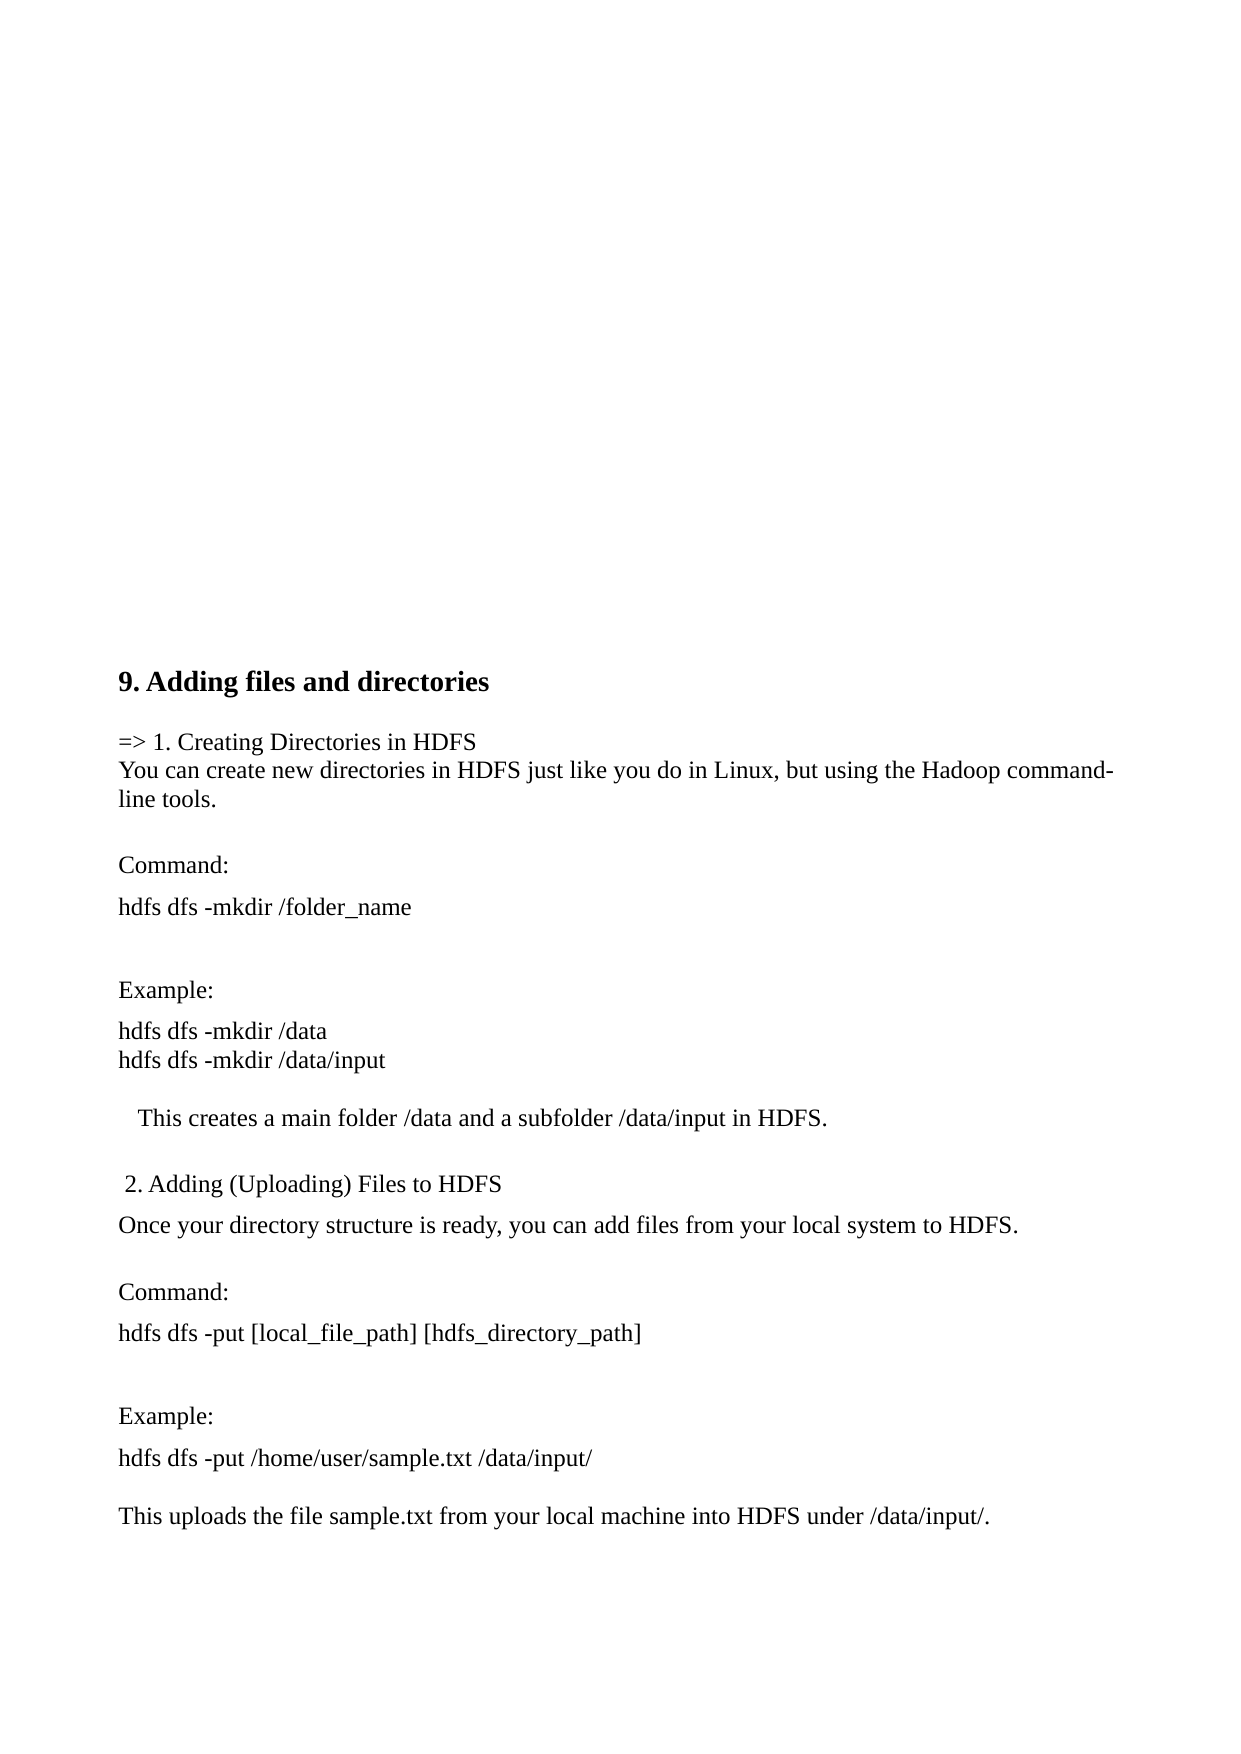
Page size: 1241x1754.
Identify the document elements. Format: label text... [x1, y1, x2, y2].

text hdfs dfs -mkdir /data/input [118, 1045, 1122, 1074]
subtitle Example: [118, 1401, 1122, 1430]
text => 1. Creating Directories in HDFS [118, 727, 1122, 755]
subtitle 2. Adding (Uploading) Files to HDFS [118, 1169, 1122, 1198]
text You can create new directories in HDFS just like you do in Linux, but using the Hadoop command-line tools. [118, 755, 1122, 813]
text hdfs dfs -mkdir /data [118, 1016, 1122, 1045]
text Once your directory structure is ready, you can add files from your local system to HDFS. [118, 1211, 1122, 1239]
text hdfs dfs -put [local_file_path] [hdfs_directory_path] [118, 1318, 1122, 1347]
text hdfs dfs -mkdir /folder_name [118, 892, 1122, 920]
text 9. Adding files and directories [118, 664, 1122, 698]
text ✅This creates a main folder /data and a subfolder /data/input in HDFS. [118, 1103, 1122, 1132]
subtitle Command: [118, 1277, 1122, 1306]
text hdfs dfs -put /home/user/sample.txt /data/input/ [118, 1443, 1122, 1471]
text This uploads the file sample.txt from your local machine into HDFS under /data/input/. [118, 1501, 1122, 1529]
subtitle Example: [118, 975, 1122, 1004]
subtitle Command: [118, 850, 1122, 879]
